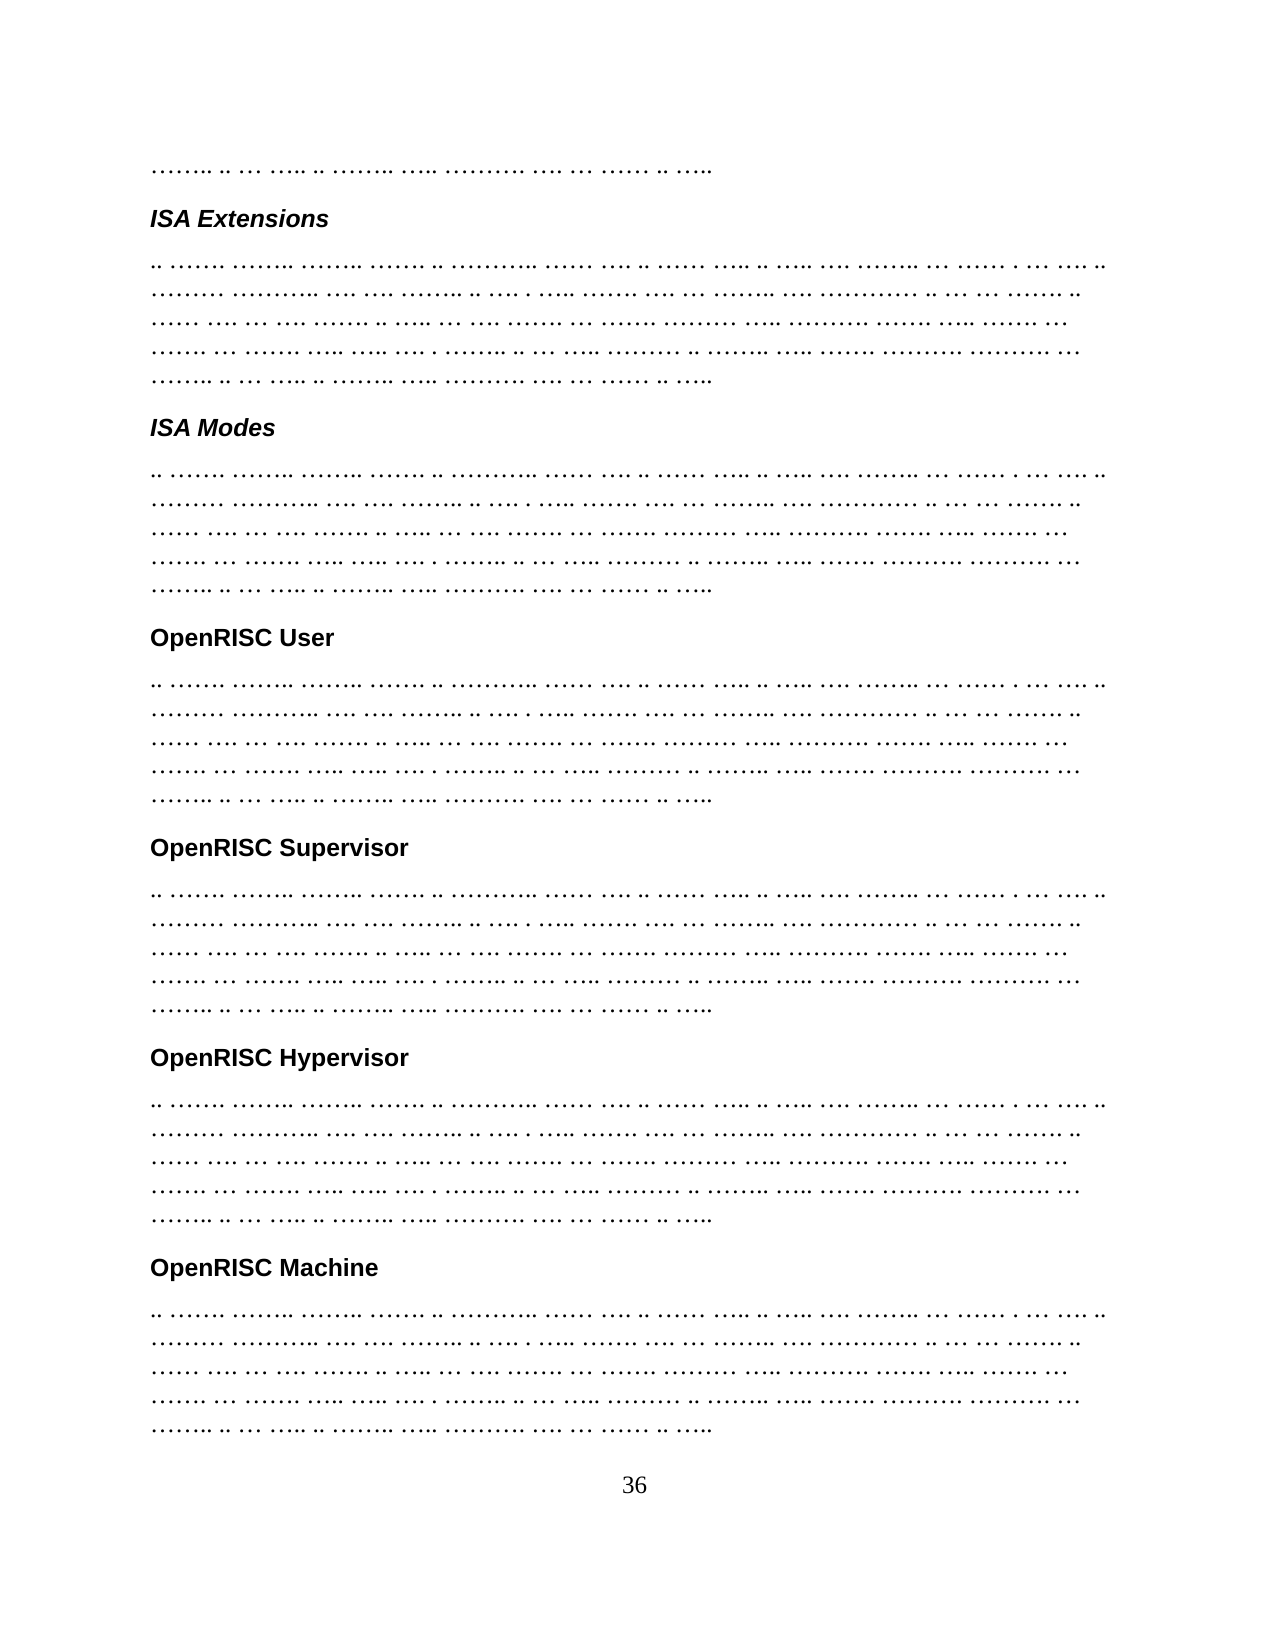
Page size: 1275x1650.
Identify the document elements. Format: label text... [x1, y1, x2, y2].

subtitle ISA Modes [150, 413, 1125, 442]
text .. ……. …….. …….. ……. .. ……….. …… …. .. …… ….. .. ….. …. …….. … …… . … …. .. ……… ……….. …. …. …….. .. …. . ….. ……. …. … …….. …. ………… .. … … ……. .. …… …. … …. ……. .. ….. … …. ……. … ……. ……… ….. ………. ……. ….. ……. … ……. … ……. ….. ….. …. . …….. .. … ….. ……… .. …….. ….. ……. ………. ………. … …….. .. … ….. .. …….. ….. ………. …. … …… .. ….. [150, 1084, 1125, 1228]
subtitle OpenRISC Hypervisor [150, 1043, 1125, 1071]
subtitle OpenRISC Supervisor [150, 833, 1125, 862]
text .. ……. …….. …….. ……. .. ……….. …… …. .. …… ….. .. ….. …. …….. … …… . … …. .. ……… ……….. …. …. …….. .. …. . ….. ……. …. … …….. …. ………… .. … … ……. .. …… …. … …. ……. .. ….. … …. ……. … ……. ……… ….. ………. ……. ….. ……. … ……. … ……. ….. ….. …. . …….. .. … ….. ……… .. …….. ….. ……. ………. ………. … …….. .. … ….. .. …….. ….. ………. …. … …… .. ….. [150, 245, 1125, 388]
subtitle ISA Extensions [150, 204, 1125, 232]
subtitle OpenRISC User [150, 623, 1125, 652]
text …….. .. … ….. .. …….. ….. ………. …. … …… .. ….. [150, 150, 1125, 179]
subtitle OpenRISC Machine [150, 1253, 1125, 1281]
text .. ……. …….. …….. ……. .. ……….. …… …. .. …… ….. .. ….. …. …….. … …… . … …. .. ……… ……….. …. …. …….. .. …. . ….. ……. …. … …….. …. ………… .. … … ……. .. …… …. … …. ……. .. ….. … …. ……. … ……. ……… ….. ………. ……. ….. ……. … ……. … ……. ….. ….. …. . …….. .. … ….. ……… .. …….. ….. ……. ………. ………. … …….. .. … ….. .. …….. ….. ………. …. … …… .. ….. [150, 874, 1125, 1018]
text .. ……. …….. …….. ……. .. ……….. …… …. .. …… ….. .. ….. …. …….. … …… . … …. .. ……… ……….. …. …. …….. .. …. . ….. ……. …. … …….. …. ………… .. … … ……. .. …… …. … …. ……. .. ….. … …. ……. … ……. ……… ….. ………. ……. ….. ……. … ……. … ……. ….. ….. …. . …….. .. … ….. ……… .. …….. ….. ……. ………. ………. … …….. .. … ….. .. …….. ….. ………. …. … …… .. ….. [150, 454, 1125, 598]
text .. ……. …….. …….. ……. .. ……….. …… …. .. …… ….. .. ….. …. …….. … …… . … …. .. ……… ……….. …. …. …….. .. …. . ….. ……. …. … …….. …. ………… .. … … ……. .. …… …. … …. ……. .. ….. … …. ……. … ……. ……… ….. ………. ……. ….. ……. … ……. … ……. ….. ….. …. . …….. .. … ….. ……… .. …….. ….. ……. ………. ………. … …….. .. … ….. .. …….. ….. ………. …. … …… .. ….. [150, 1294, 1125, 1437]
text .. ……. …….. …….. ……. .. ……….. …… …. .. …… ….. .. ….. …. …….. … …… . … …. .. ……… ……….. …. …. …….. .. …. . ….. ……. …. … …….. …. ………… .. … … ……. .. …… …. … …. ……. .. ….. … …. ……. … ……. ……… ….. ………. ……. ….. ……. … ……. … ……. ….. ….. …. . …….. .. … ….. ……… .. …….. ….. ……. ………. ………. … …….. .. … ….. .. …….. ….. ………. …. … …… .. ….. [150, 664, 1125, 808]
